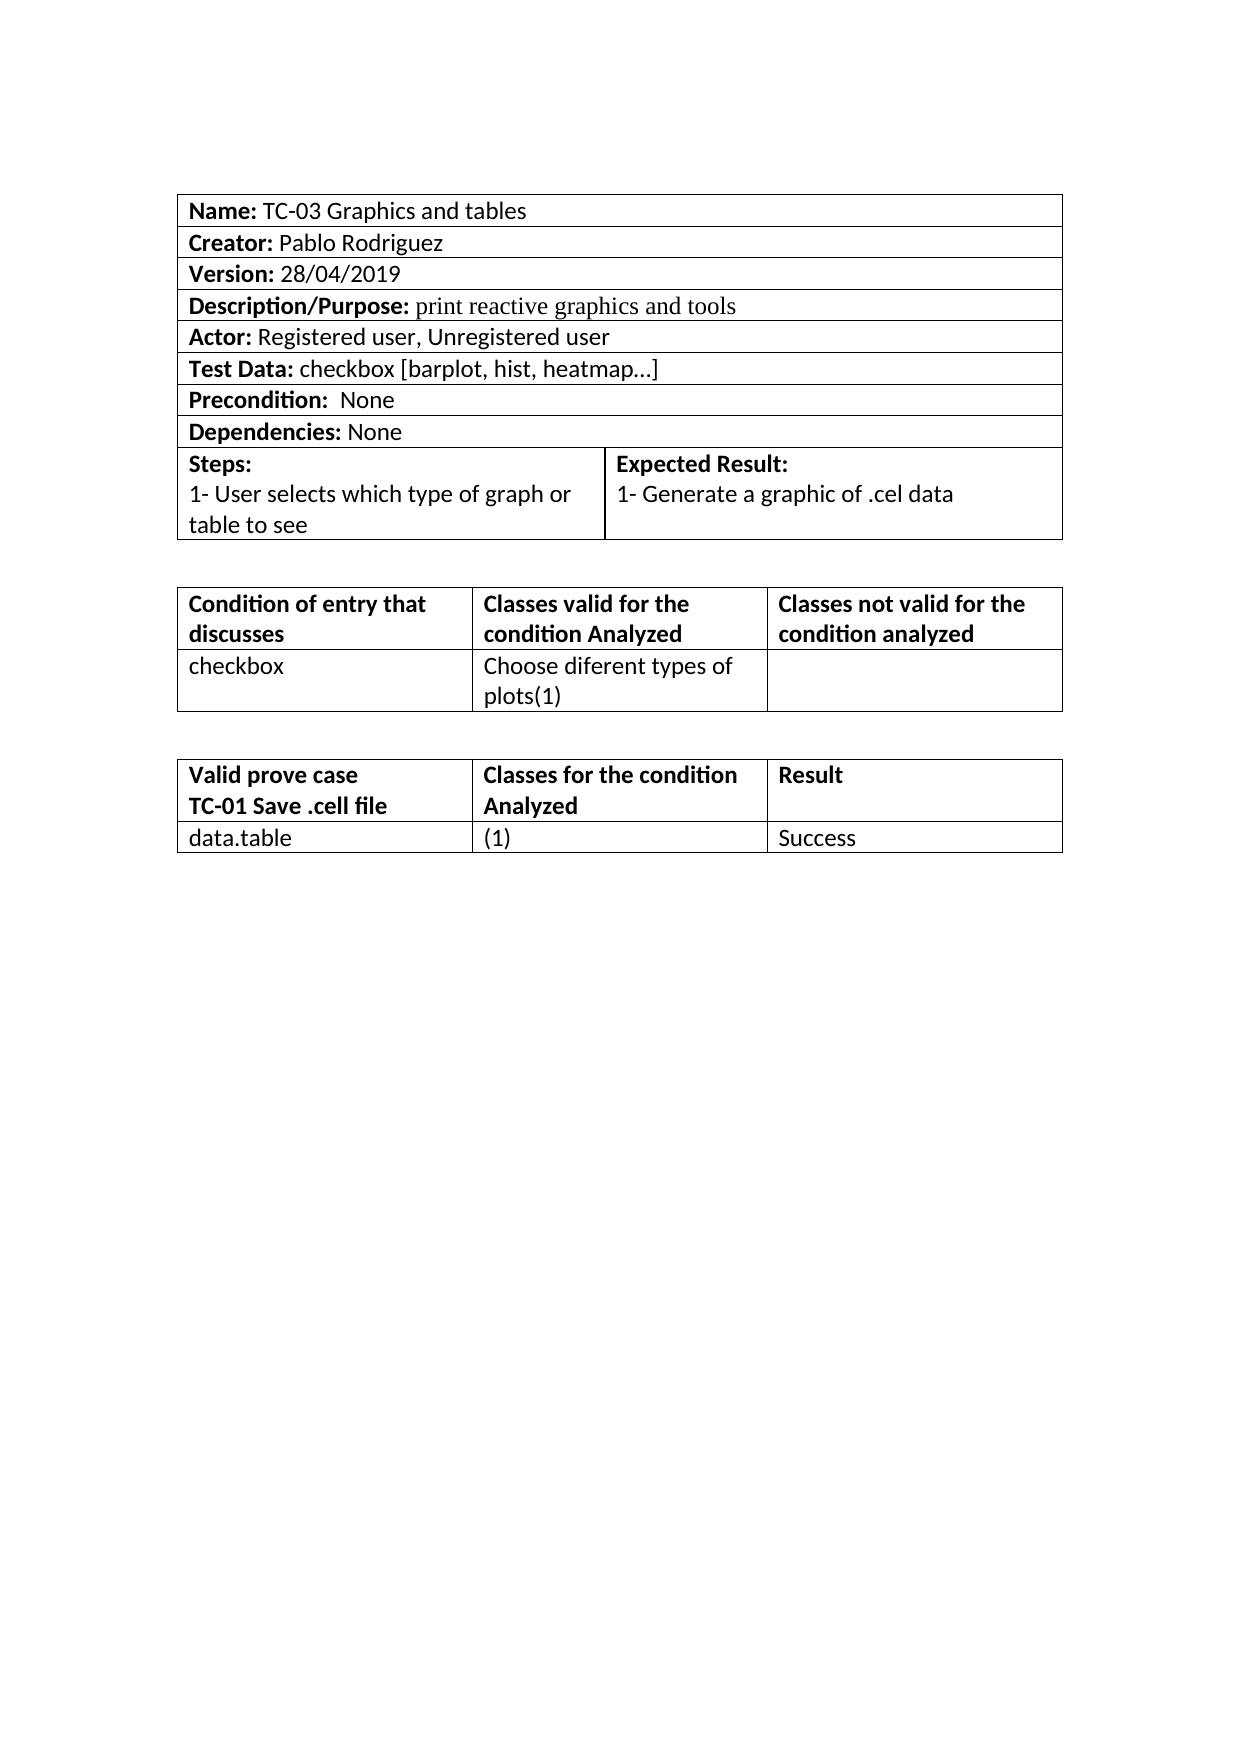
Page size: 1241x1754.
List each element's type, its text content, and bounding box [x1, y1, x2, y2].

table_cell data.table [178, 822, 472, 852]
table_header Classes valid for the condition Analyzed [473, 588, 767, 649]
table_cell Precondition: None [178, 385, 1062, 415]
table_header Condition of entry that discusses [178, 588, 472, 649]
table_cell [768, 650, 1062, 711]
table_header Classes for the condition Analyzed [473, 760, 767, 821]
table_cell Dependencies: None [178, 416, 1062, 447]
table_header Name: TC-03 Graphics and tables [178, 195, 1062, 226]
table_cell checkbox [178, 650, 472, 711]
table_cell Description/Purpose: print reactive graphics and tools [178, 290, 1062, 320]
table_cell Success [768, 822, 1062, 852]
table_header Classes not valid for the condition analyzed [768, 588, 1062, 649]
table_cell (1) [473, 822, 767, 852]
table_cell Choose diferent types of plots(1) [473, 650, 767, 711]
table_header Result [768, 760, 1062, 821]
table_cell Actor: Registered user, Unregistered user [178, 321, 1062, 352]
table_cell Creator: Pablo Rodriguez [178, 227, 1062, 257]
table_cell Expected Result: 1- Generate a graphic of .cel data [606, 448, 1062, 539]
table_cell Test Data: checkbox [barplot, hist, heatmap…] [178, 353, 1062, 383]
table_cell Version: 28/04/2019 [178, 258, 1062, 289]
table_header Valid prove case TC-01 Save .cell file [178, 760, 472, 821]
table_cell Steps: 1- User selects which type of graph or table to see [178, 448, 604, 539]
